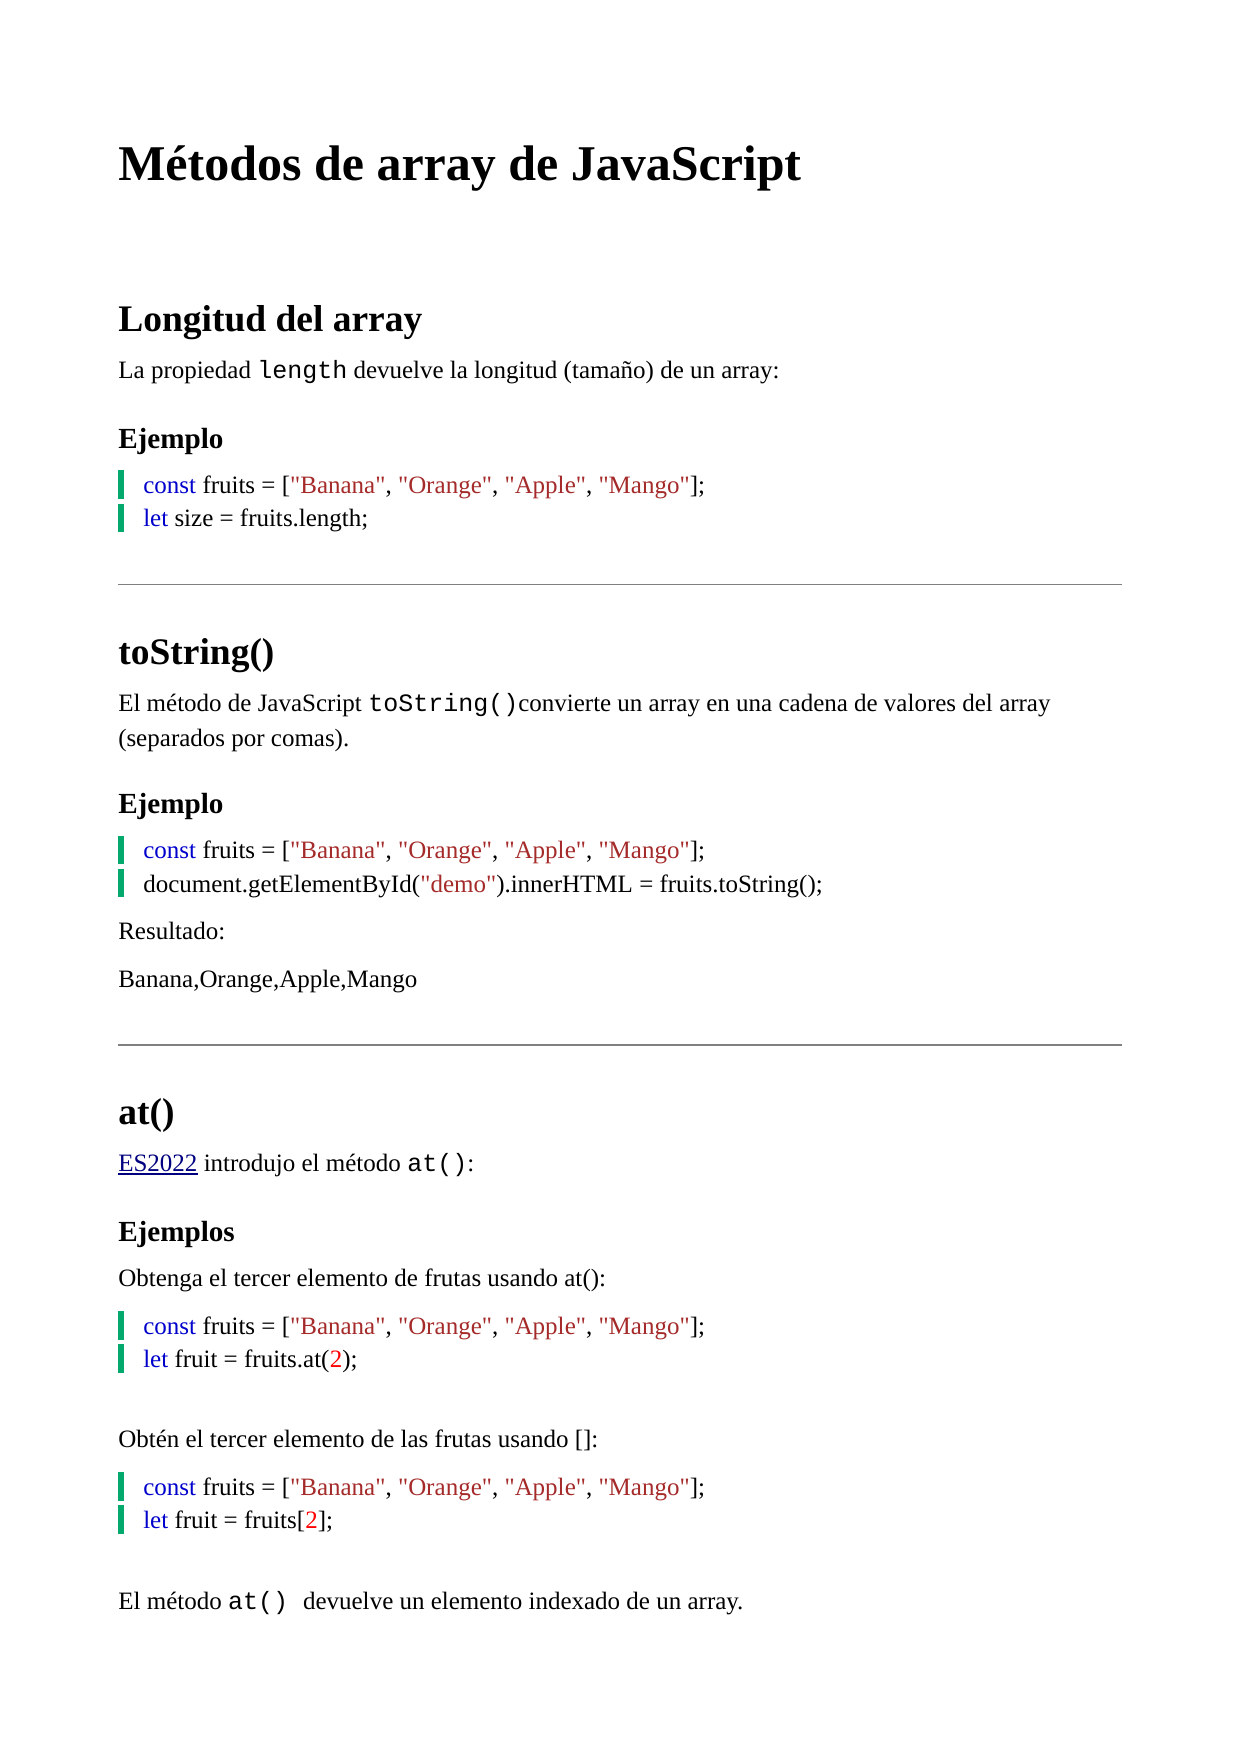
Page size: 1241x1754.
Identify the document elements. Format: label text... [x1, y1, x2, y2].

text ES2022 introdujo el método at(): [118, 1148, 1122, 1179]
text Banana,Orange,Apple,Mango [118, 964, 1122, 993]
text Obtenga el tercer elemento de frutas usando at(): [118, 1263, 1122, 1292]
text Obtén el tercer elemento de las frutas usando []: [118, 1424, 1122, 1453]
text const fruits = ["Banana", "Orange", "Apple", "Mango"]; let fruit = fruits.at(2); [118, 1311, 1122, 1373]
subtitle Ejemplos [118, 1214, 1122, 1248]
subtitle Métodos de array de JavaScript [118, 134, 1122, 191]
subtitle Ejemplo [118, 421, 1122, 455]
text const fruits = ["Banana", "Orange", "Apple", "Mango"]; let fruit = fruits[2]; [118, 1472, 1122, 1534]
text La propiedad length devuelve la longitud (tamaño) de un array: [118, 356, 1122, 386]
text El método de JavaScript toString()convierte un array en una cadena de valores del array (separados por comas). [118, 688, 1122, 752]
subtitle Longitud del array [118, 297, 1122, 340]
subtitle toString() [118, 629, 1122, 672]
text El método at() devuelve un elemento indexado de un array. [118, 1586, 1122, 1617]
subtitle at() [118, 1090, 1122, 1133]
text const fruits = ["Banana", "Orange", "Apple", "Mango"]; let size = fruits.length; [118, 470, 1122, 532]
text Resultado: [118, 916, 1122, 945]
text const fruits = ["Banana", "Orange", "Apple", "Mango"]; document.getElementById("demo").innerHTML = fruits.toString(); [118, 836, 1122, 897]
subtitle Ejemplo [118, 786, 1122, 820]
